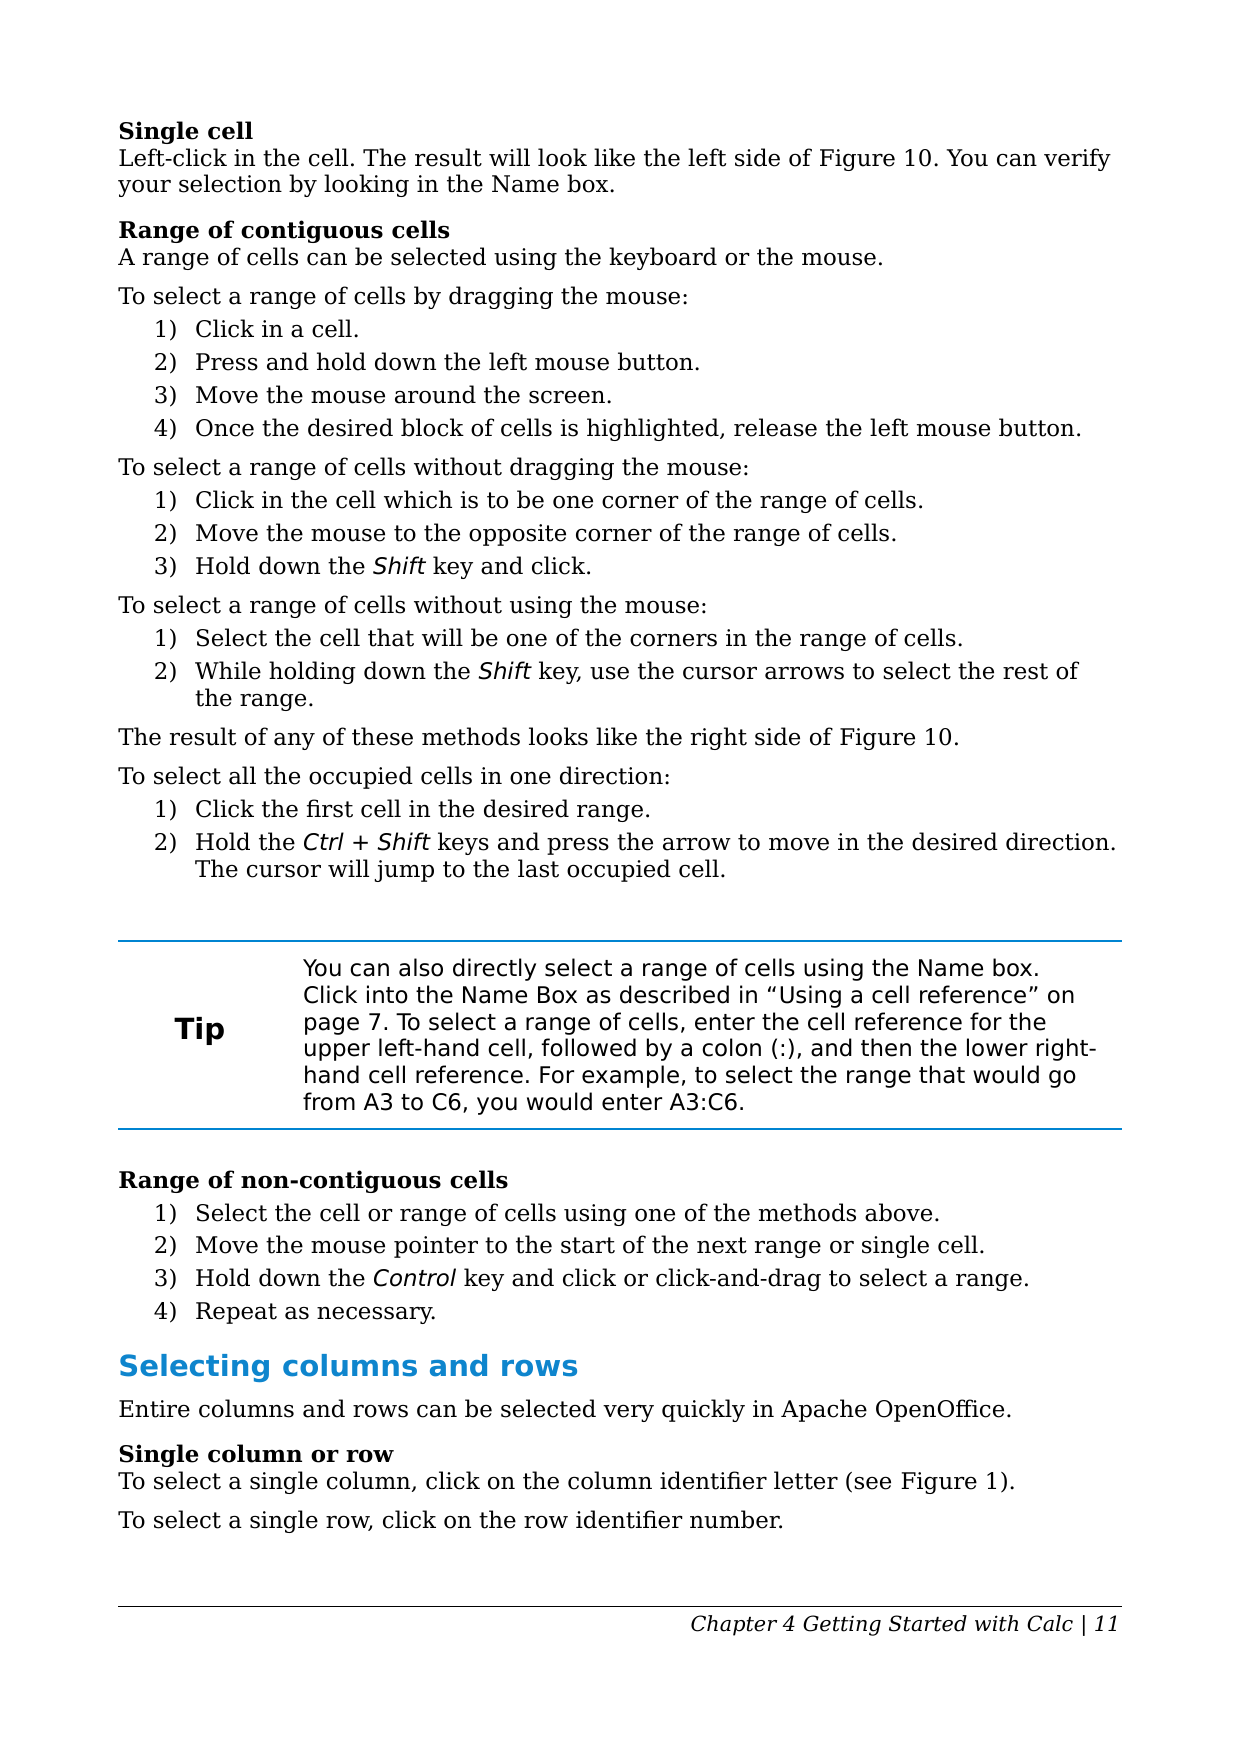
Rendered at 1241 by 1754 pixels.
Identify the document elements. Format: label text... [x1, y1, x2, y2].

list Hold down the Shift key and click. [177, 553, 1122, 579]
text Range of non-contiguous cells [118, 1167, 1122, 1194]
list Click in a cell. [177, 316, 1122, 343]
list Once the desired block of cells is highlighted, release the left mouse button. [177, 415, 1122, 441]
list To select a range of cells without dragging the mouse: [118, 454, 1122, 481]
subtitle Selecting columns and rows [118, 1349, 1122, 1383]
list Hold down the Control key and click or click-and-drag to select a range. [177, 1266, 1122, 1292]
list Move the mouse to the opposite corner of the range of cells. [177, 520, 1122, 547]
list Hold the Ctrl + Shift keys and press the arrow to move in the desired direction. The cursor will jump to the last occupied cell. [177, 829, 1122, 882]
text A range of cells can be selected using the keyboard or the mouse. [118, 244, 1122, 270]
table_header Tip [118, 942, 281, 1128]
list To select a range of cells without using the mouse: [118, 592, 1122, 619]
list Select the cell or range of cells using one of the methods above. [177, 1200, 1122, 1226]
list While holding down the Shift key, use the cursor arrows to select the rest of the range. [177, 658, 1122, 711]
list Select the cell that will be one of the corners in the range of cells. [177, 625, 1122, 652]
list Press and hold down the left mouse button. [177, 349, 1122, 376]
list Repeat as necessary. [177, 1298, 1122, 1325]
list Move the mouse around the screen. [177, 382, 1122, 408]
text To select a single row, click on the row identifier number. [118, 1507, 1122, 1534]
list Move the mouse pointer to the start of the next range or single cell. [177, 1233, 1122, 1259]
list Click in the cell which is to be one corner of the range of cells. [177, 487, 1122, 514]
table_header You can also directly select a range of cells using the Name box. Click into the Name Box as described in “Using a cell reference” on page 7. To select a range of cells, enter the cell reference for the upper left-hand cell, followed by a colon (:), and then the lower right-hand cell reference. For example, to select the range that would go from A3 to C6, you would enter A3:C6. [281, 942, 1122, 1128]
text To select a single column, click on the column identifier letter (see Figure 1). [118, 1468, 1122, 1494]
text Range of contiguous cells [118, 217, 1122, 244]
list To select all the occupied cells in one direction: [118, 763, 1122, 790]
text The result of any of these methods looks like the right side of Figure 10. [118, 724, 1122, 751]
list Click the first cell in the desired range. [177, 796, 1122, 823]
list To select a range of cells by dragging the mouse: [118, 283, 1122, 309]
text Entire columns and rows can be selected very quickly in Apache OpenOffice. [118, 1396, 1122, 1422]
text Single column or row [118, 1441, 1122, 1468]
text Left-click in the cell. The result will look like the left side of Figure 10. You can verify your selection by looking in the Name box. [118, 145, 1122, 198]
text Single cell [118, 118, 1122, 145]
